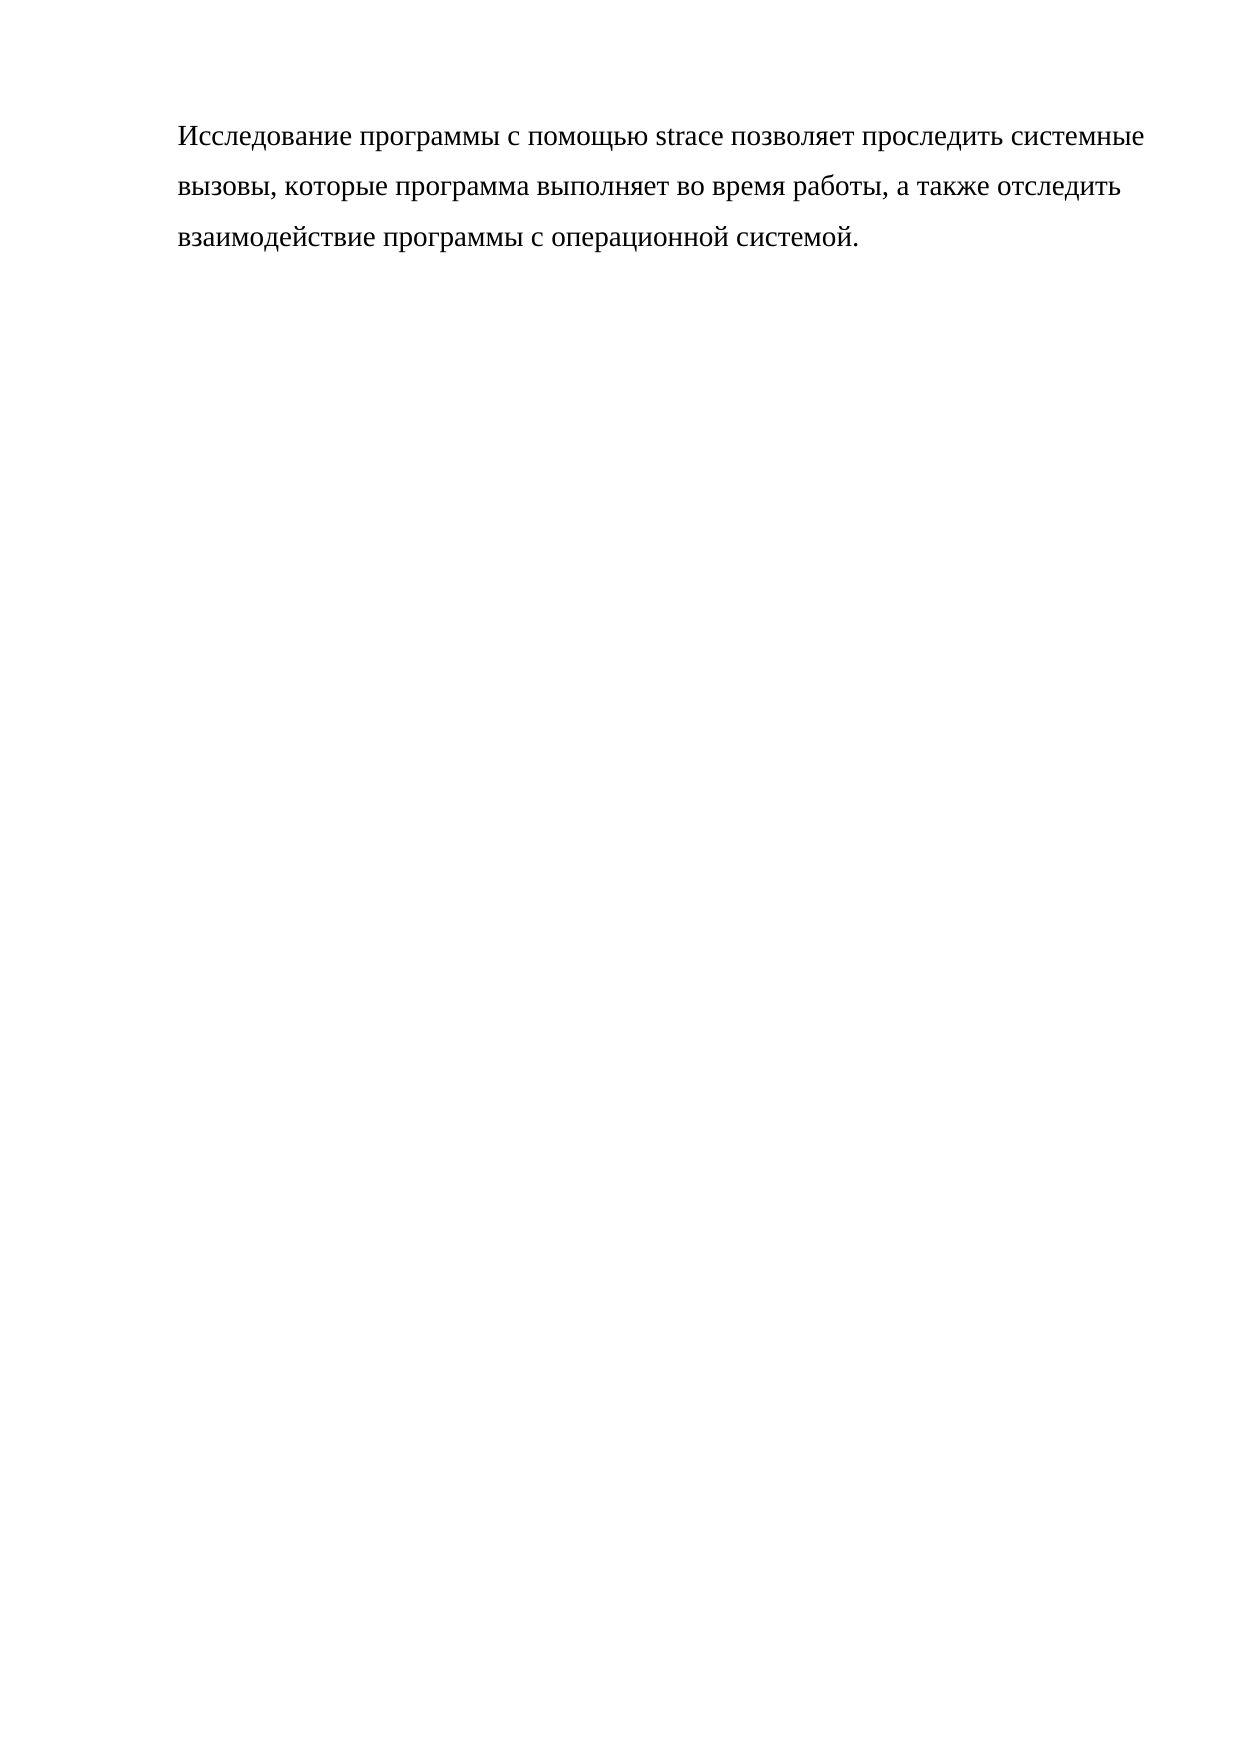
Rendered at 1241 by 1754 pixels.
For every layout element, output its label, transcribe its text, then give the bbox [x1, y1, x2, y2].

text Исследование программы с помощью strace позволяет проследить системные вызовы, которые программа выполняет во время работы, а также отследить взаимодействие программы с операционной системой. [177, 118, 1152, 252]
